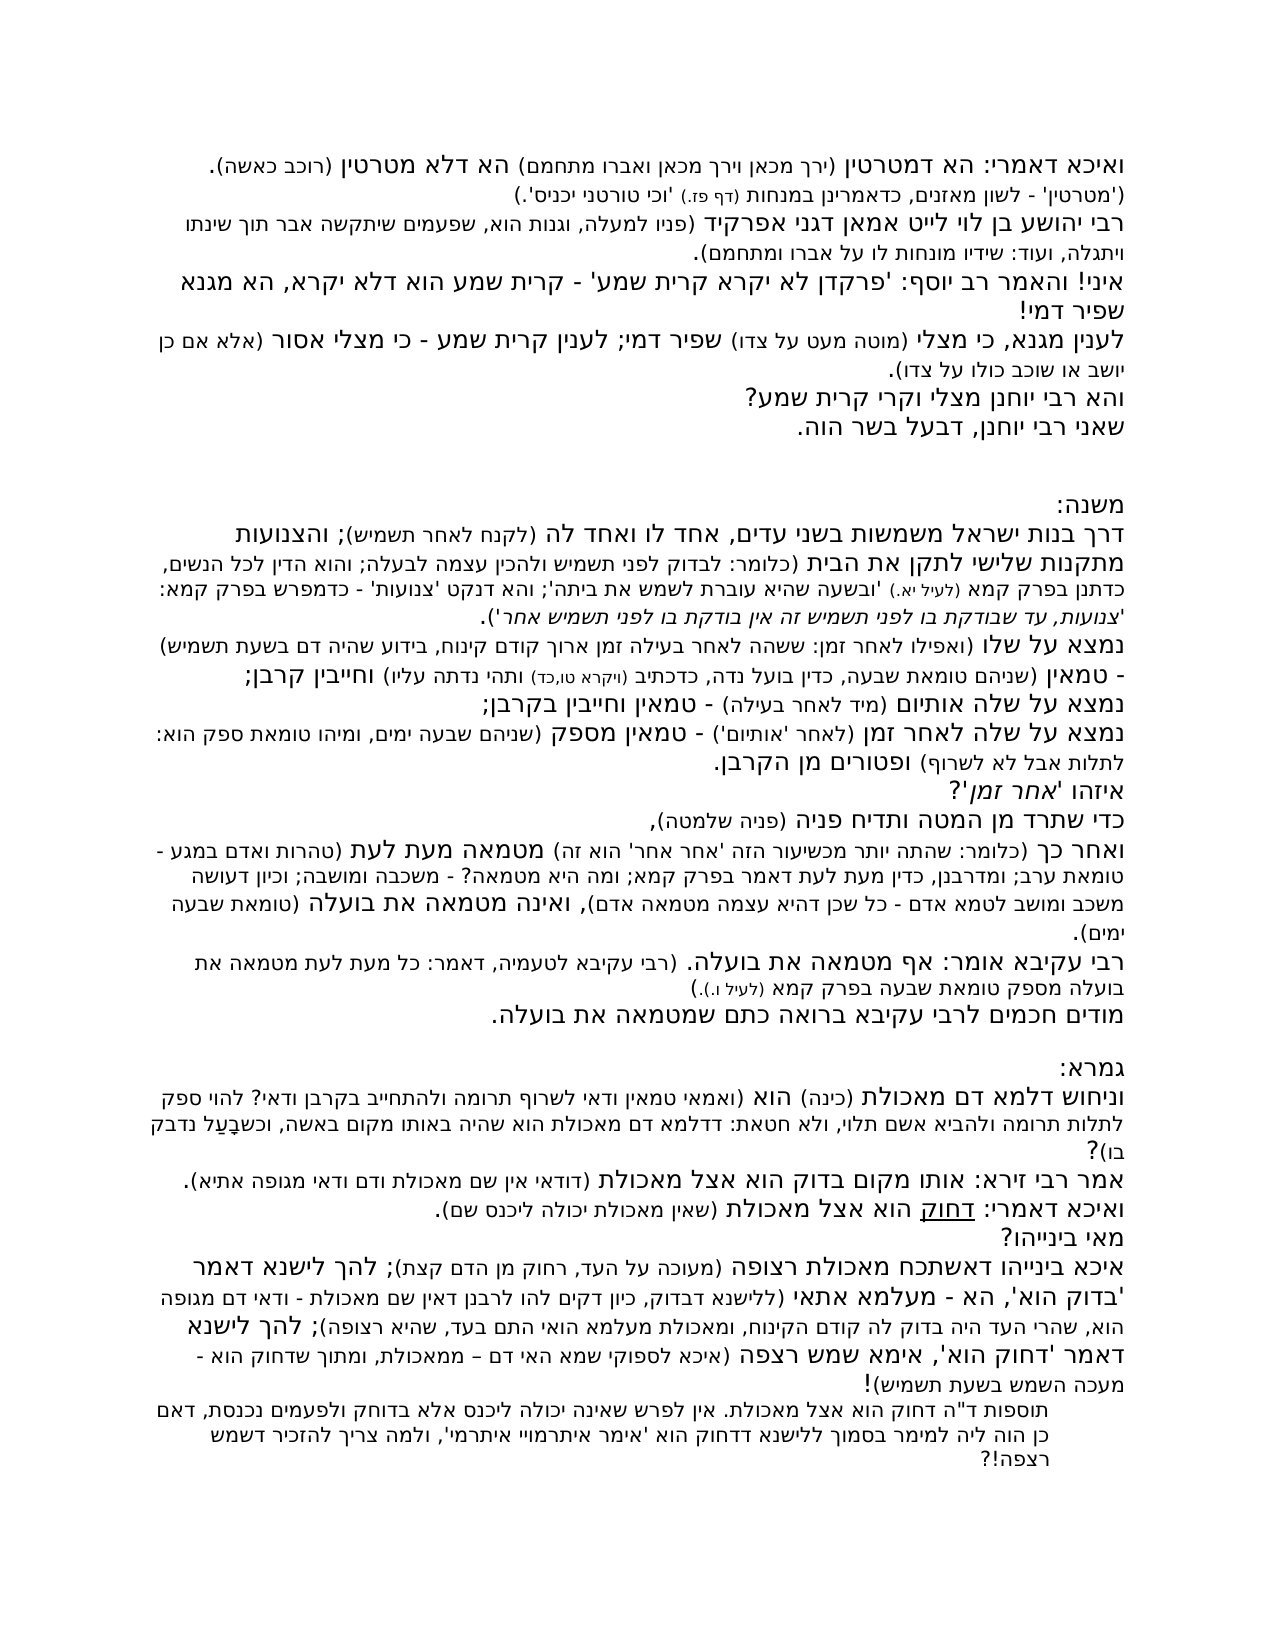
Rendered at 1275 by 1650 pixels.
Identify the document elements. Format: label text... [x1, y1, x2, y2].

text נמצא על שלו (ואפילו לאחר זמן: ששהה לאחר בעילה זמן ארוך קודם קינוח, בידוע שהיה דם בשעת תשמיש) - טמאין (שניהם טומאת שבעה, כדין בועל נדה, כדכתיב (ויקרא טו,כד) ותהי נדתה עליו) וחייבין קרבן; [150, 631, 1125, 689]
text כדי שתרד מן המטה ותדיח פניה (פניה שלמטה), [150, 806, 1125, 835]
text שאני רבי יוחנן, דבעל בשר הוה. [150, 412, 1125, 442]
text איזהו 'אחר זמן'? [150, 777, 1125, 806]
text ואיכא דאמרי: דחוק הוא אצל מאכולת (שאין מאכולת יכולה ליכנס שם). [150, 1194, 1125, 1223]
text מודים חכמים לרבי עקיבא ברואה כתם שמטמאה את בועלה. [150, 1000, 1125, 1029]
text איכא בינייהו דאשתכח מאכולת רצופה (מעוכה על העד, רחוק מן הדם קצת); להך לישנא דאמר 'בדוק הוא', הא - מעלמא אתאי (ללישנא דבדוק, כיון דקים להו לרבנן דאין שם מאכולת - ודאי דם מגופה הוא, שהרי העד היה בדוק לה קודם הקינוח, ומאכולת מעלמא הואי התם בעד, שהיא רצופה); להך לישנא דאמר 'דחוק הוא', אימא שמש רצפה (איכא לספוקי שמא האי דם – ממאכולת, ומתוך שדחוק הוא - מעכה השמש בשעת תשמיש)! [150, 1253, 1125, 1398]
text רבי יהושע בן לוי לייט אמאן דגני אפרקיד (פניו למעלה, וגנות הוא, שפעמים שיתקשה אבר תוך שינתו ויתגלה, ועוד: שידיו מונחות לו על אברו ומתחמם). [150, 208, 1125, 267]
text נמצא על שלה אותיום (מיד לאחר בעילה) - טמאין וחייבין בקרבן; [150, 689, 1125, 718]
text דרך בנות ישראל משמשות בשני עדים, אחד לו ואחד לה (לקנח לאחר תשמיש); והצנועות מתקנות שלישי לתקן את הבית (כלומר: לבדוק לפני תשמיש ולהכין עצמה לבעלה; והוא הדין לכל הנשים, כדתנן בפרק קמא (לעיל יא.) 'ובשעה שהיא עוברת לשמש את ביתה'; והא דנקט 'צנועות' - כדמפרש בפרק קמא: 'צנועות, עד שבודקת בו לפני תשמיש זה אין בודקת בו לפני תשמיש אחר'). [150, 519, 1125, 631]
text ואיכא דאמרי: הא דמטרטין (ירך מכאן וירך מכאן ואברו מתחמם) הא דלא מטרטין (רוכב כאשה). ('מטרטין' - לשון מאזנים, כדאמרינן במנחות (דף פז.) 'וכי טורטני יכניס'.) [150, 150, 1125, 208]
text אמר רבי זירא: אותו מקום בדוק הוא אצל מאכולת (דודאי אין שם מאכולת ודם ודאי מגופה אתיא). [150, 1165, 1125, 1194]
text רבי עקיבא אומר: אף מטמאה את בועלה. (רבי עקיבא לטעמיה, דאמר: כל מעת לעת מטמאה את בועלה מספק טומאת שבעה בפרק קמא (לעיל ו.).) [150, 947, 1125, 1000]
text לענין מגנא, כי מצלי (מוטה מעט על צדו) שפיר דמי; לענין קרית שמע - כי מצלי אסור (אלא אם כן יושב או שוכב כולו על צדו). [150, 325, 1125, 383]
text מאי בינייהו? [150, 1223, 1125, 1253]
text ואחר כך (כלומר: שהתה יותר מכשיעור הזה 'אחר אחר' הוא זה) מטמאה מעת לעת (טהרות ואדם במגע - טומאת ערב; ומדרבנן, כדין מעת לעת דאמר בפרק קמא; ומה היא מטמאה? - משכבה ומושבה; וכיון דעושה משכב ומושב לטמא אדם - כל שכן דהיא עצמה מטמאה אדם), ואינה מטמאה את בועלה (טומאת שבעה ימים). [150, 835, 1125, 947]
text נמצא על שלה לאחר זמן (לאחר 'אותיום') - טמאין מספק (שניהם שבעה ימים, ומיהו טומאת ספק הוא: לתלות אבל לא לשרוף) ופטורים מן הקרבן. [150, 718, 1125, 777]
text משנה: [150, 490, 1125, 519]
text תוספות ד"ה דחוק הוא אצל מאכולת. אין לפרש שאינה יכולה ליכנס אלא בדוחק ולפעמים נכנסת, דאם כן הוה ליה למימר בסמוך ללישנא דדחוק הוא 'אימר איתרמויי איתרמי', ולמה צריך להזכיר דשמש רצפה!? [150, 1398, 1050, 1471]
text איני! והאמר רב יוסף: 'פרקדן לא יקרא קרית שמע' - קרית שמע הוא דלא יקרא, הא מגנא שפיר דמי! [150, 267, 1125, 325]
text וניחוש דלמא דם מאכולת (כינה) הוא (ואמאי טמאין ודאי לשרוף תרומה ולהתחייב בקרבן ודאי? להוי ספק לתלות תרומה ולהביא אשם תלוי, ולא חטאת: דדלמא דם מאכולת הוא שהיה באותו מקום באשה, וכשבָעַל נדבק בו)? [150, 1082, 1125, 1165]
text והא רבי יוחנן מצלי וקרי קרית שמע? [150, 383, 1125, 412]
text גמרא: [150, 1053, 1125, 1082]
